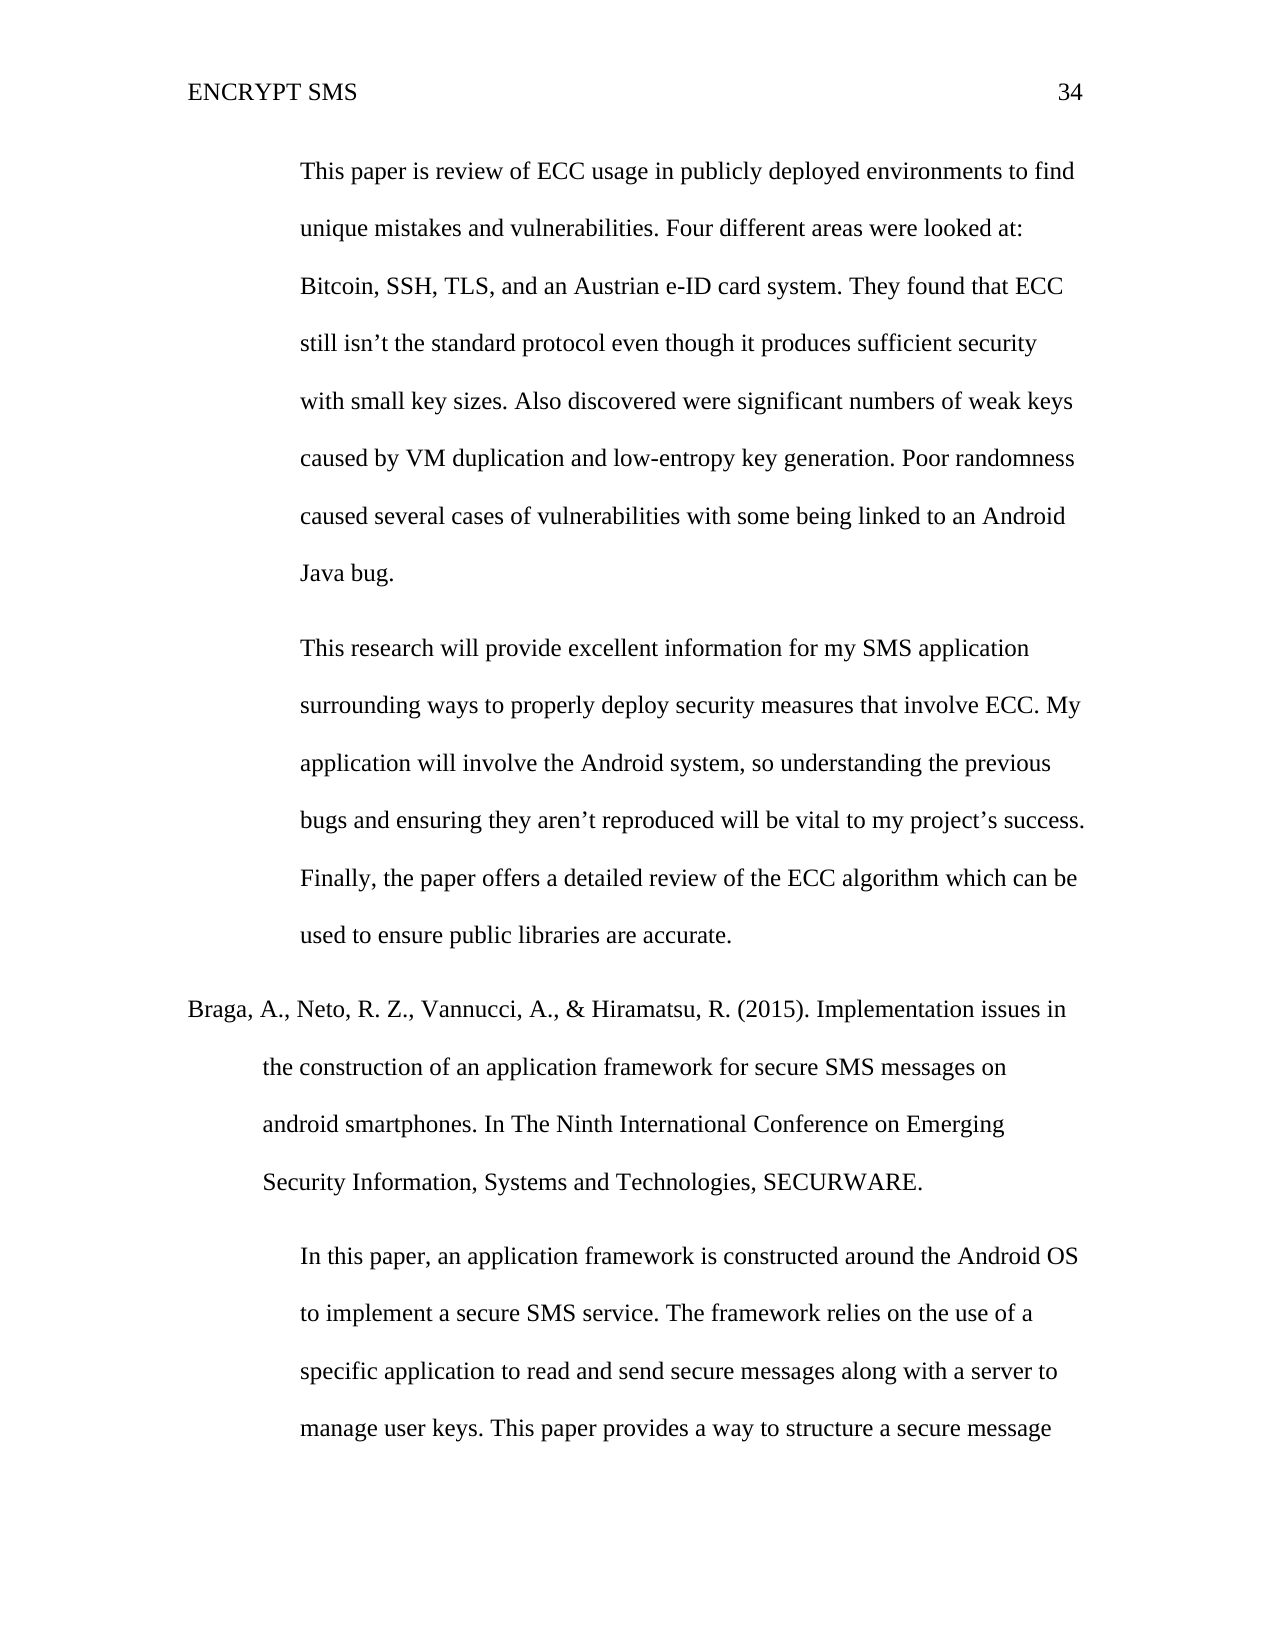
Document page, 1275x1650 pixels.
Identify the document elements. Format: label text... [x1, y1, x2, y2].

text This paper is review of ECC usage in publicly deployed environments to find unique mistakes and vulnerabilities. Four different areas were looked at: Bitcoin, SSH, TLS, and an Austrian e-ID card system. They found that ECC still isn’t the standard protocol even though it produces sufficient security with small key sizes. Also discovered were significant numbers of weak keys caused by VM duplication and low-entropy key generation. Poor randomness caused several cases of vulnerabilities with some being linked to an Android Java bug. [300, 156, 1087, 587]
text In this paper, an application framework is constructed around the Android OS to implement a secure SMS service. The framework relies on the use of a specific application to read and send secure messages along with a server to manage user keys. This paper provides a way to structure a secure message [300, 1241, 1087, 1442]
text Braga, A., Neto, R. Z., Vannucci, A., & Hiramatsu, R. (2015). Implementation issues in the construction of an application framework for secure SMS messages on android smartphones. In The Ninth International Conference on Emerging Security Information, Systems and Technologies, SECURWARE. [187, 994, 1087, 1196]
text This research will provide excellent information for my SMS application surrounding ways to properly deploy security measures that involve ECC. My application will involve the Android system, so understanding the previous bugs and ensuring they aren’t reproduced will be vital to my project’s success. Finally, the paper offers a detailed review of the ECC algorithm which can be used to ensure public libraries are accurate. [300, 633, 1087, 949]
